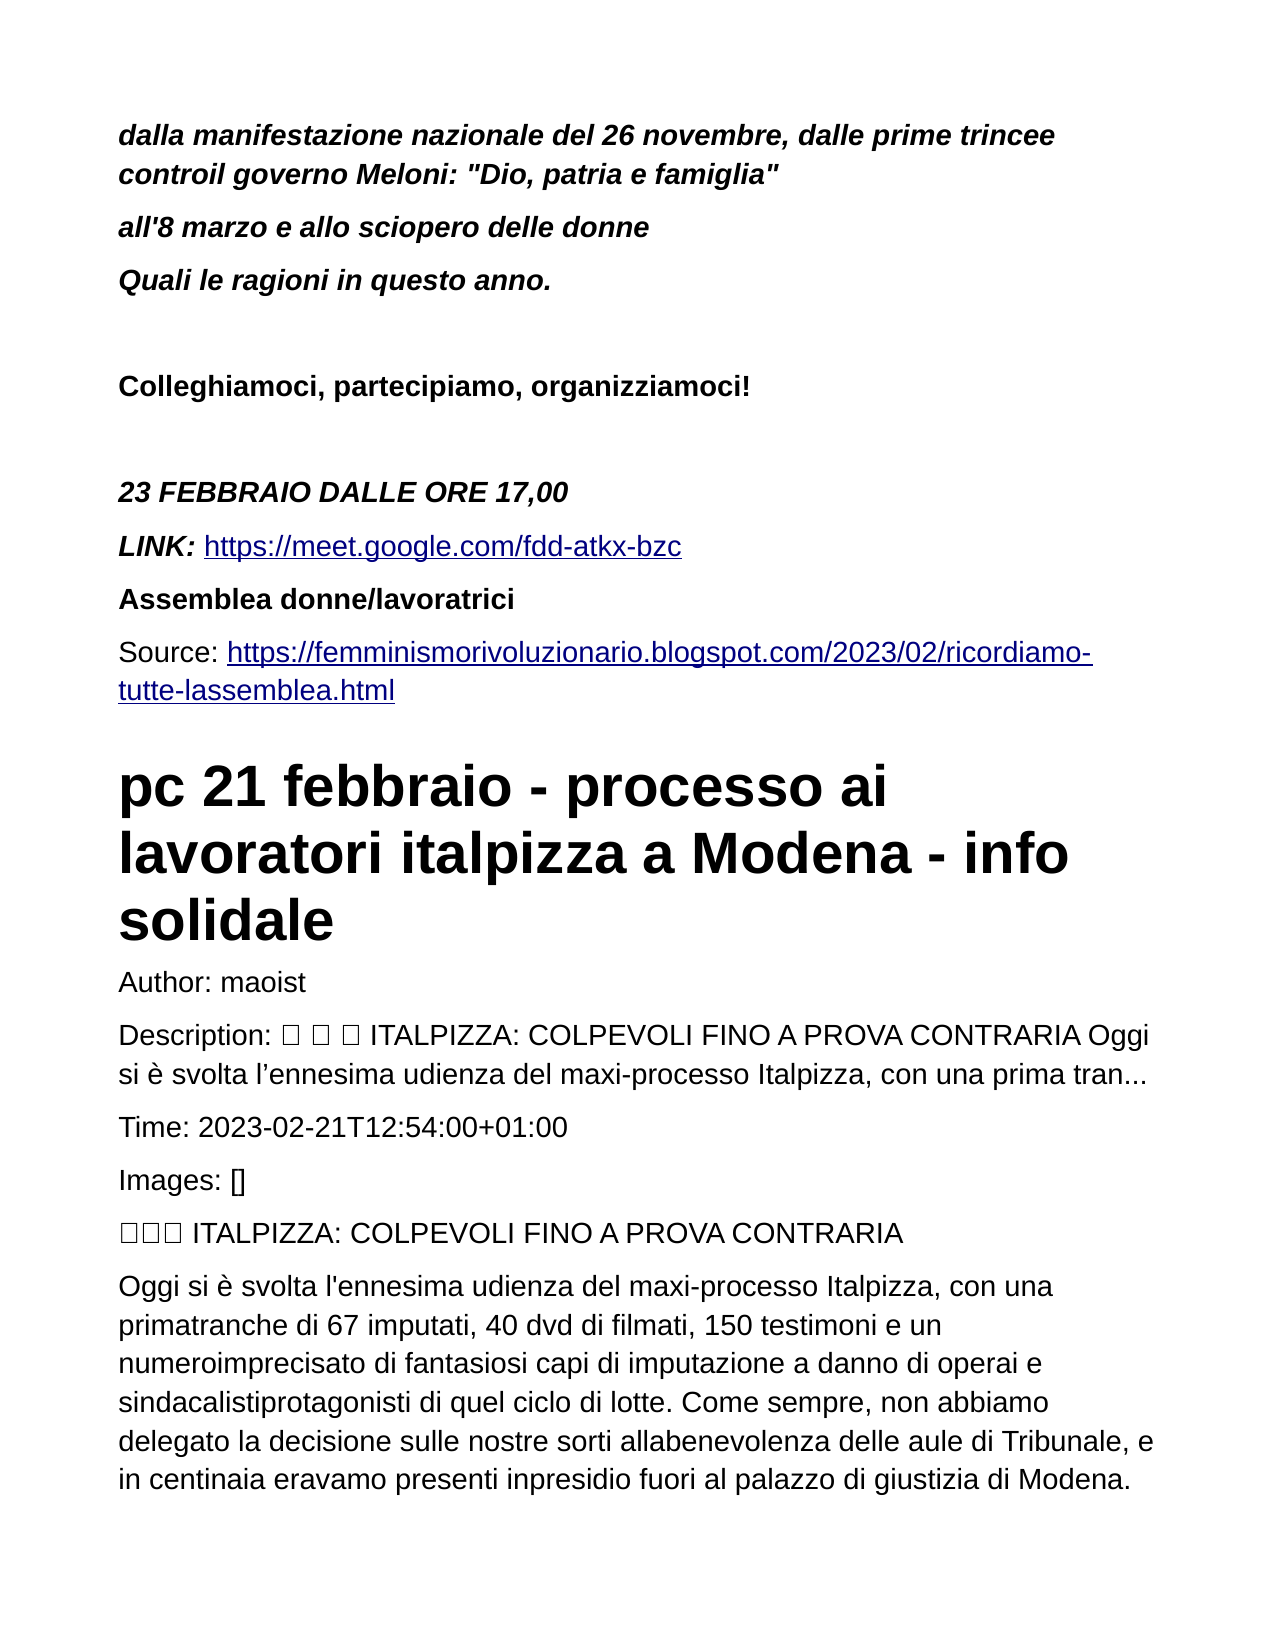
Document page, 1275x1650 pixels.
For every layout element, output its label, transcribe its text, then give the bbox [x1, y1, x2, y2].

text Assemblea donne/lavoratrici [118, 582, 1157, 615]
text Images: [] [118, 1163, 1157, 1197]
subtitle pc 21 febbraio - processo ai lavoratori italpizza a Modena - info solidale [118, 751, 1157, 953]
text dalla manifestazione nazionale del 26 novembre, dalle prime trincee controil governo Meloni: "Dio, patria e famiglia" [118, 118, 1157, 190]
text Description: 📌 📌 📌 ITALPIZZA: COLPEVOLI FINO A PROVA CONTRARIA Oggi si è svolta l’ennesima udienza del maxi-processo Italpizza, con una prima tran... [118, 1018, 1157, 1090]
text 📌📌📌 ITALPIZZA: COLPEVOLI FINO A PROVA CONTRARIA [118, 1216, 1157, 1250]
text Oggi si è svolta l'ennesima udienza del maxi-processo Italpizza, con una primatranche di 67 imputati, 40 dvd di filmati, 150 testimoni e un numeroimprecisato di fantasiosi capi di imputazione a danno di operai e sindacalistiprotagonisti di quel ciclo di lotte. Come sempre, non abbiamo delegato la decisione sulle nostre sorti allabenevolenza delle aule di Tribunale, e in centinaia eravamo presenti inpresidio fuori al palazzo di giustizia di Modena. [118, 1269, 1157, 1496]
text 23 FEBBRAIO DALLE ORE 17,00 [118, 475, 1157, 509]
text Author: maoist [118, 965, 1157, 999]
text Source: https://femminismorivoluzionario.blogspot.com/2023/02/ricordiamo-tutte-lassemblea.html [118, 635, 1157, 707]
text LINK: https://meet.google.com/fdd-atkx-bzc [118, 528, 1157, 562]
text Time: 2023-02-21T12:54:00+01:00 [118, 1110, 1157, 1143]
text Quali le ragioni in questo anno. [118, 263, 1157, 296]
text all'8 marzo e allo sciopero delle donne [118, 210, 1157, 243]
text Colleghiamoci, partecipiamo, organizziamoci! [118, 369, 1157, 403]
